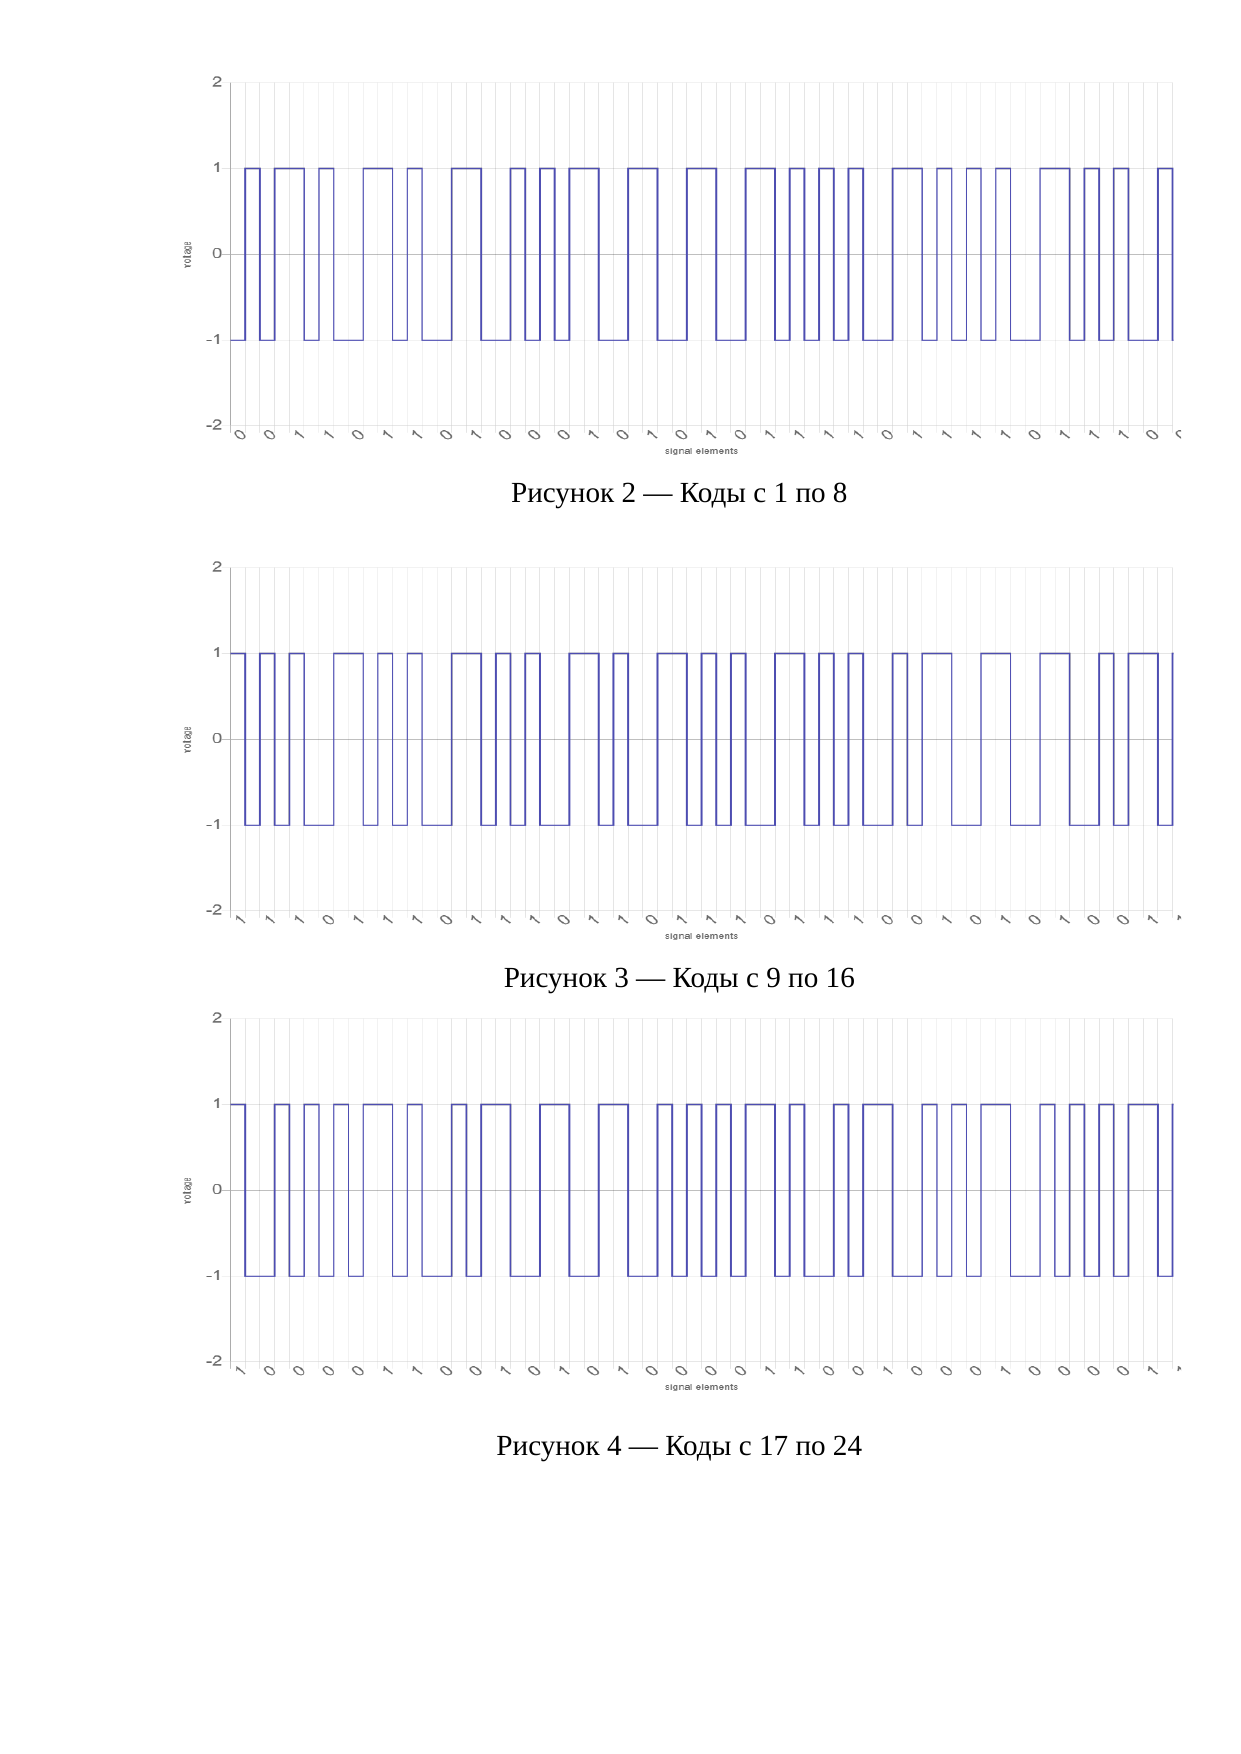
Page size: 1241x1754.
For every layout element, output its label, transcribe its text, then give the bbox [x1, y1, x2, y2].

text Рисунок 4 — Коды с 17 по 24 [177, 1395, 1181, 1461]
picture [177, 559, 1182, 944]
picture [177, 1010, 1182, 1395]
picture [177, 75, 1182, 459]
text Рисунок 2 — Коды с 1 по 8 [177, 459, 1181, 509]
text Рисунок 3 — Коды с 9 по 16 [177, 944, 1181, 994]
